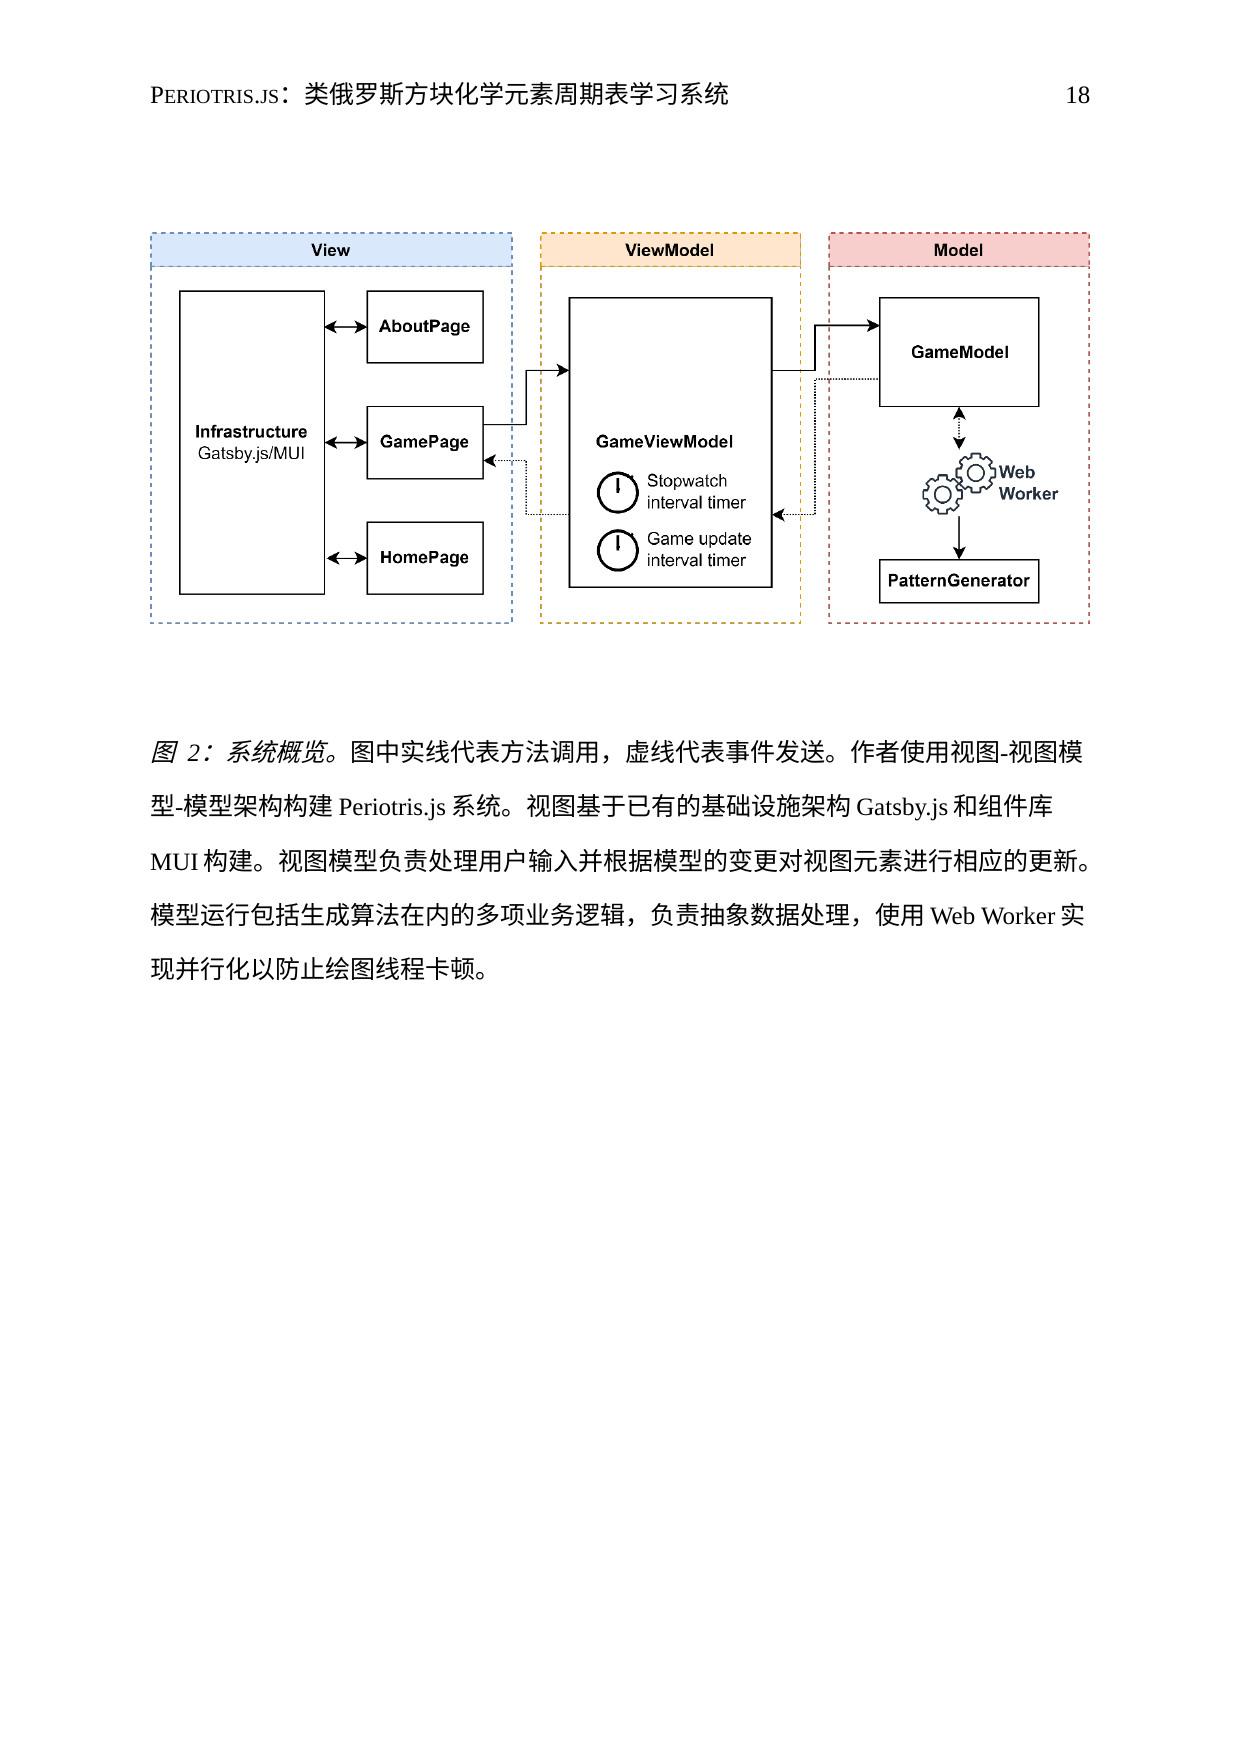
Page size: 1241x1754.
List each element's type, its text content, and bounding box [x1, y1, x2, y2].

text 图 2：系统概览。图中实线代表方法调用，虚线代表事件发送。作者使用视图-视图模型-模型架构构建Periotris.js系统。视图基于已有的基础设施架构Gatsby.js和组件库MUI构建。视图模型负责处理用户输入并根据模型的变更对视图元素进行相应的更新。模型运行包括生成算法在内的多项业务逻辑，负责抽象数据处理，使用Web Worker实现并行化以防止绘图线程卡顿。 [150, 732, 1090, 986]
